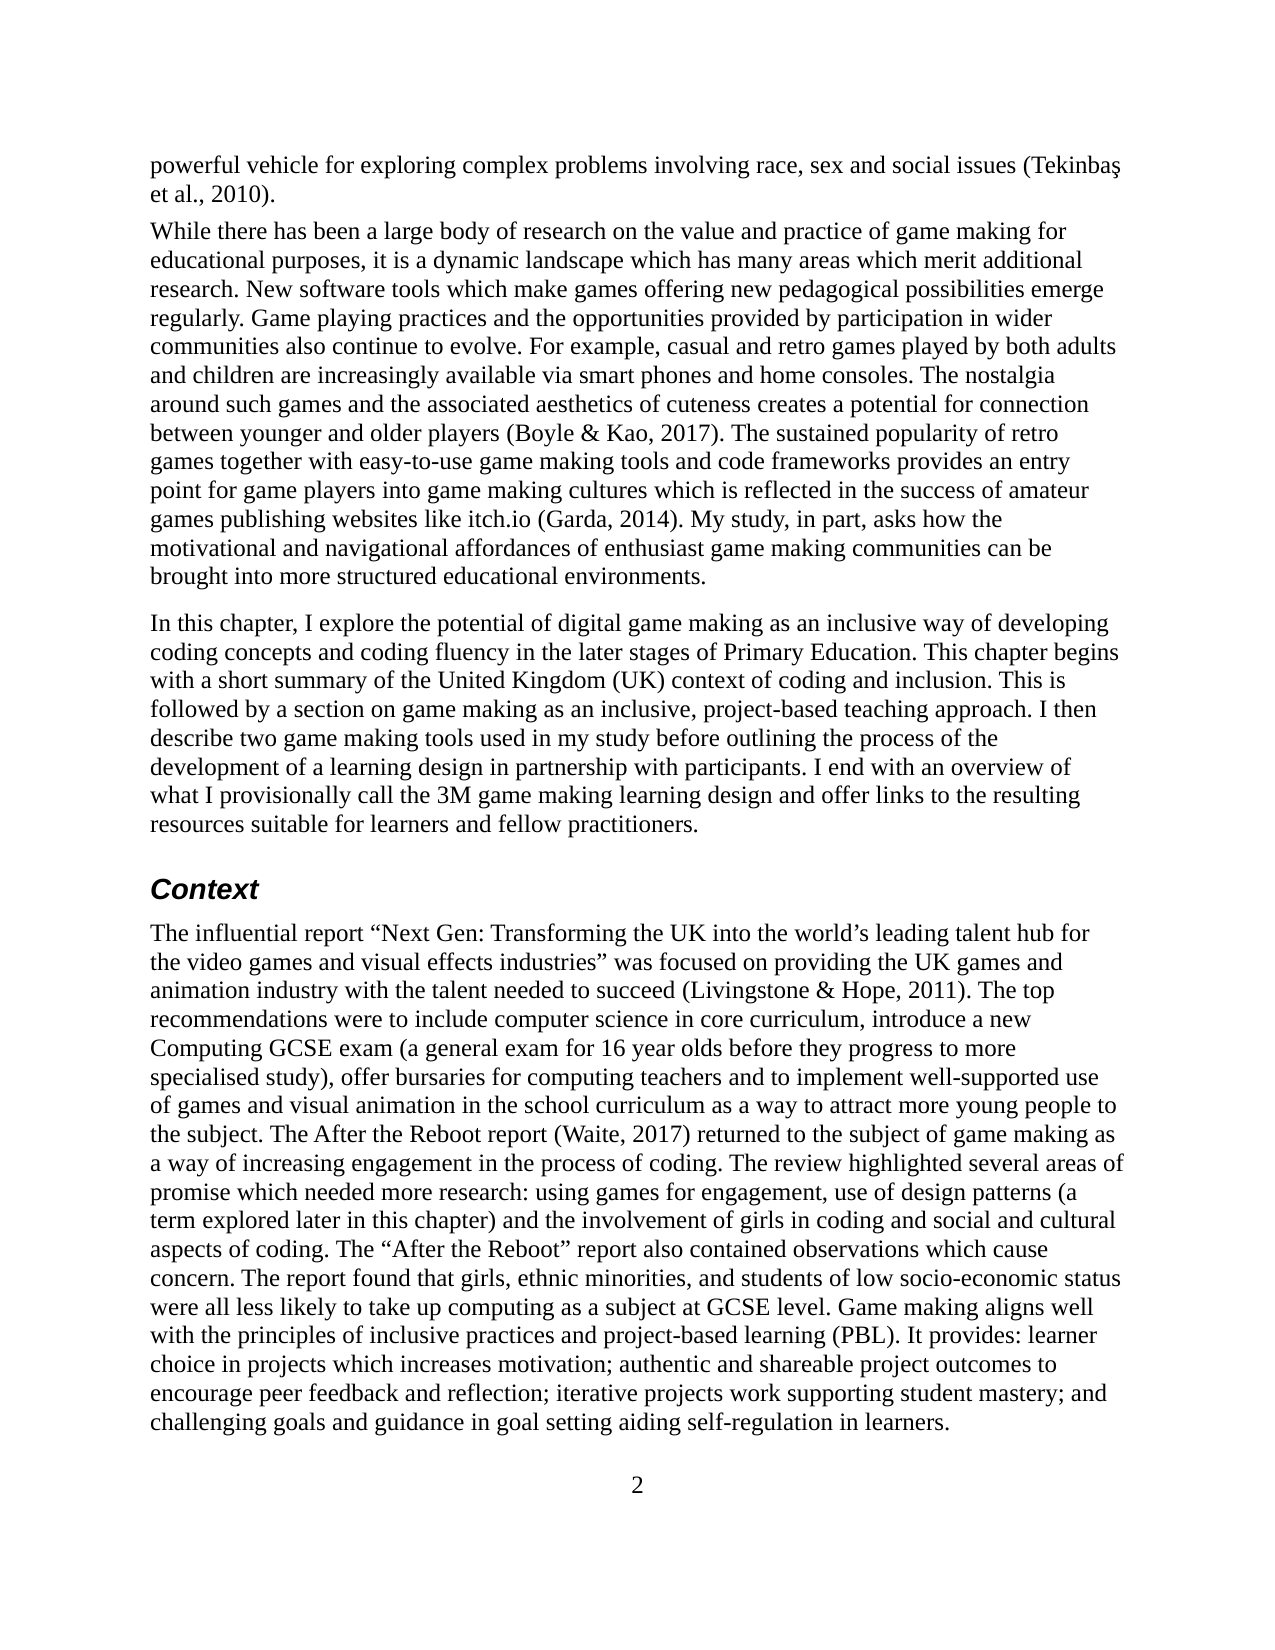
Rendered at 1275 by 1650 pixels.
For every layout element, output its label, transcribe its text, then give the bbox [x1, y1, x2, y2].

text In this chapter, I explore the potential of digital game making as an inclusive way of developing coding concepts and coding fluency in the later stages of Primary Education. This chapter begins with a short summary of the United Kingdom (UK) context of coding and inclusion. This is followed by a section on game making as an inclusive, project-based teaching approach. I then describe two game making tools used in my study before outlining the process of the development of a learning design in partnership with participants. I end with an overview of what I provisionally call the 3M game making learning design and offer links to the resulting resources suitable for learners and fellow practitioners. [150, 608, 1125, 838]
text powerful vehicle for exploring complex problems involving race, sex and social issues (Tekinbaş et al., 2010). [150, 150, 1125, 207]
text While there has been a large body of research on the value and practice of game making for educational purposes, it is a dynamic landscape which has many areas which merit additional research. New software tools which make games offering new pedagogical possibilities emerge regularly. Game playing practices and the opportunities provided by participation in wider communities also continue to evolve. For example, casual and retro games played by both adults and children are increasingly available via smart phones and home consoles. The nostalgia around such games and the associated aesthetics of cuteness creates a potential for connection between younger and older players (Boyle & Kao, 2017). The sustained popularity of retro games together with easy-to-use game making tools and code frameworks provides an entry point for game players into game making cultures which is reflected in the success of amateur games publishing websites like itch.io (Garda, 2014). My study, in part, asks how the motivational and navigational affordances of enthusiast game making communities can be brought into more structured educational environments. [150, 216, 1125, 590]
subtitle Context [150, 872, 1125, 906]
text The influential report “Next Gen: Transforming the UK into the world’s leading talent hub for the video games and visual effects industries” was focused on providing the UK games and animation industry with the talent needed to succeed (Livingstone & Hope, 2011). The top recommendations were to include computer science in core curriculum, introduce a new Computing GCSE exam (a general exam for 16 year olds before they progress to more specialised study), offer bursaries for computing teachers and to implement well-supported use of games and visual animation in the school curriculum as a way to attract more young people to the subject. The After the Reboot report (Waite, 2017) returned to the subject of game making as a way of increasing engagement in the process of coding. The review highlighted several areas of promise which needed more research: using games for engagement, use of design patterns (a term explored later in this chapter) and the involvement of girls in coding and social and cultural aspects of coding. The “After the Reboot” report also contained observations which cause concern. The report found that girls, ethnic minorities, and students of low socio-economic status were all less likely to take up computing as a subject at GCSE level. Game making aligns well with the principles of inclusive practices and project-based learning (PBL). It provides: learner choice in projects which increases motivation; authentic and shareable project outcomes to encourage peer feedback and reflection; iterative projects work supporting student mastery; and challenging goals and guidance in goal setting aiding self-regulation in learners. [150, 918, 1125, 1436]
